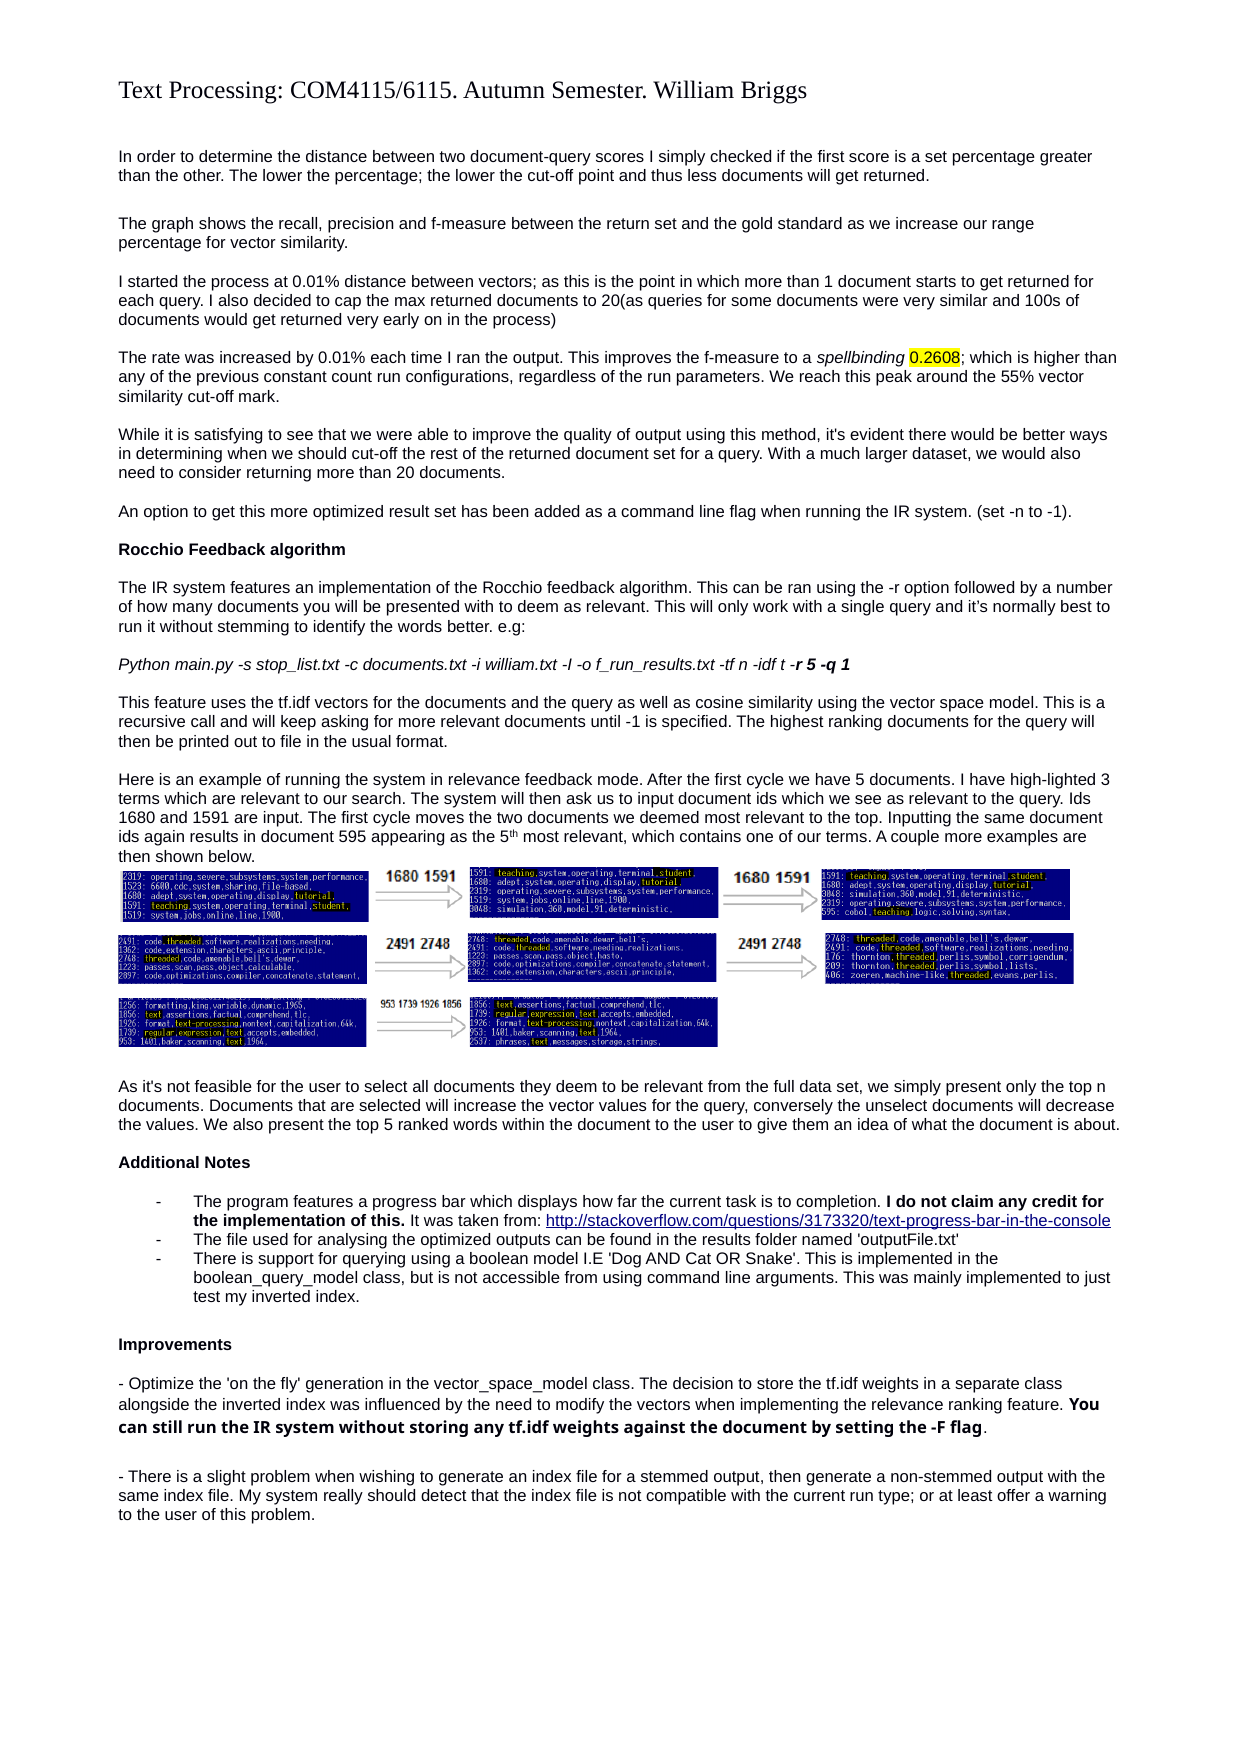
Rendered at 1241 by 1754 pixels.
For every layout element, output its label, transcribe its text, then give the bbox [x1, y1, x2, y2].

text While it is satisfying to see that we were able to improve the quality of output using this method, it's evident there would be better ways in determining when we should cut-off the rest of the returned document set for a query. With a much larger dataset, we would also need to consider returning more than 20 documents. [118, 425, 1122, 482]
text alongside the inverted index was influenced by the need to modify the vectors when implementing the relevance ranking feature. You [118, 1393, 1122, 1415]
picture [821, 869, 1070, 920]
text This feature uses the tf.idf vectors for the documents and the query as well as cosine similarity using the vector space model. This is a recursive call and will keep asking for more relevant documents until -1 is specified. The highest ranking documents for the query will then be printed out to file in the usual format. [118, 693, 1122, 751]
text same index file. My system really should detect that the index file is not compatible with the current run type; or at least offer a warning [118, 1486, 1122, 1505]
picture [375, 866, 463, 918]
list The program features a progress bar which displays how far the current task is to completion. I do not claim any credit for the implementation of this. It was taken from: http://stackoverflow.com/questions/3173320/text-progress-bar-in-the-console [156, 1191, 1122, 1230]
text to the user of this problem. [118, 1505, 1122, 1524]
text Python main.py -s stop_list.txt -c documents.txt -i william.txt -I -o f_run_results.txt -tf n -idf t -r 5 -q 1 [118, 655, 1122, 674]
list There is support for querying using a boolean model I.E 'Dog AND Cat OR Snake'. This is implemented in the boolean_query_model class, but is not accessible from using command line arguments. This was mainly implemented to just test my inverted index. [156, 1249, 1122, 1306]
text An option to get this more optimized result set has been added as a command line flag when running the IR system. (set -n to -1). [118, 501, 1122, 521]
picture [376, 993, 466, 1046]
picture [726, 933, 817, 982]
text - There is a slight problem when wishing to generate an index file for a stemmed output, then generate a non-stemmed output with the [118, 1467, 1122, 1486]
picture [721, 867, 818, 928]
picture [375, 933, 466, 982]
picture [467, 933, 717, 982]
list The file used for analysing the optimized outputs can be found in the results folder named 'outputFile.txt' [156, 1230, 1122, 1249]
picture [469, 867, 719, 918]
text The IR system features an implementation of the Rocchio feedback algorithm. This can be ran using the -r option followed by a number of how many documents you will be presented with to deem as relevant. This will only work with a single query and it’s normally best to run it without stemming to identify the words better. e.g: [118, 578, 1122, 636]
text In order to determine the distance between two document-query scores I simply checked if the first score is a set percentage greater than the other. The lower the percentage; the lower the cut-off point and thus less documents will get returned. [118, 147, 1122, 185]
text Additional Notes [118, 1153, 1122, 1172]
text The graph shows the recall, precision and f-measure between the return set and the gold standard as we increase our range percentage for vector similarity. [118, 214, 1122, 252]
picture [469, 997, 718, 1047]
text Improvements [118, 1335, 1122, 1354]
text Here is an example of running the system in relevance feedback mode. After the first cycle we have 5 documents. I have high-lighted 3 terms which are relevant to our search. The system will then ask us to input document ids which we see as relevant to the query. Ids 1680 and 1591 are input. The first cycle moves the two documents we deemed most relevant to the top. Inputting the same document ids again results in document 595 appearing as the 5th most relevant, which contains one of our terms. A couple more examples are then shown below. [118, 770, 1122, 866]
text The rate was increased by 0.01% each time I ran the output. This improves the f-measure to a spellbinding 0.2608; which is higher than any of the previous constant count run configurations, regardless of the run parameters. We reach this peak around the 55% vector similarity cut-off mark. [118, 348, 1122, 406]
text - Optimize the 'on the fly' generation in the vector_space_model class. The decision to store the tf.idf weights in a separate class [118, 1373, 1122, 1393]
text Rocchio Feedback algorithm [118, 540, 1122, 559]
picture [118, 935, 367, 984]
picture [120, 871, 369, 922]
text As it's not feasible for the user to select all documents they deem to be relevant from the full data set, we simply present only the top n documents. Documents that are selected will increase the vector values for the query, conversely the unselect documents will decrease the values. We also present the top 5 ranked words within the document to the user to give them an idea of what the document is about. [118, 1076, 1122, 1134]
text I started the process at 0.01% distance between vectors; as this is the point in which more than 1 document starts to get returned for each query. I also decided to cap the max returned documents to 20(as queries for some documents were very similar and 100s of documents would get returned very early on in the process) [118, 271, 1122, 329]
picture [824, 933, 1074, 984]
text can still run the IR system without storing any tf.idf weights against the document by setting the -F flag. [118, 1415, 1122, 1438]
picture [118, 998, 367, 1047]
